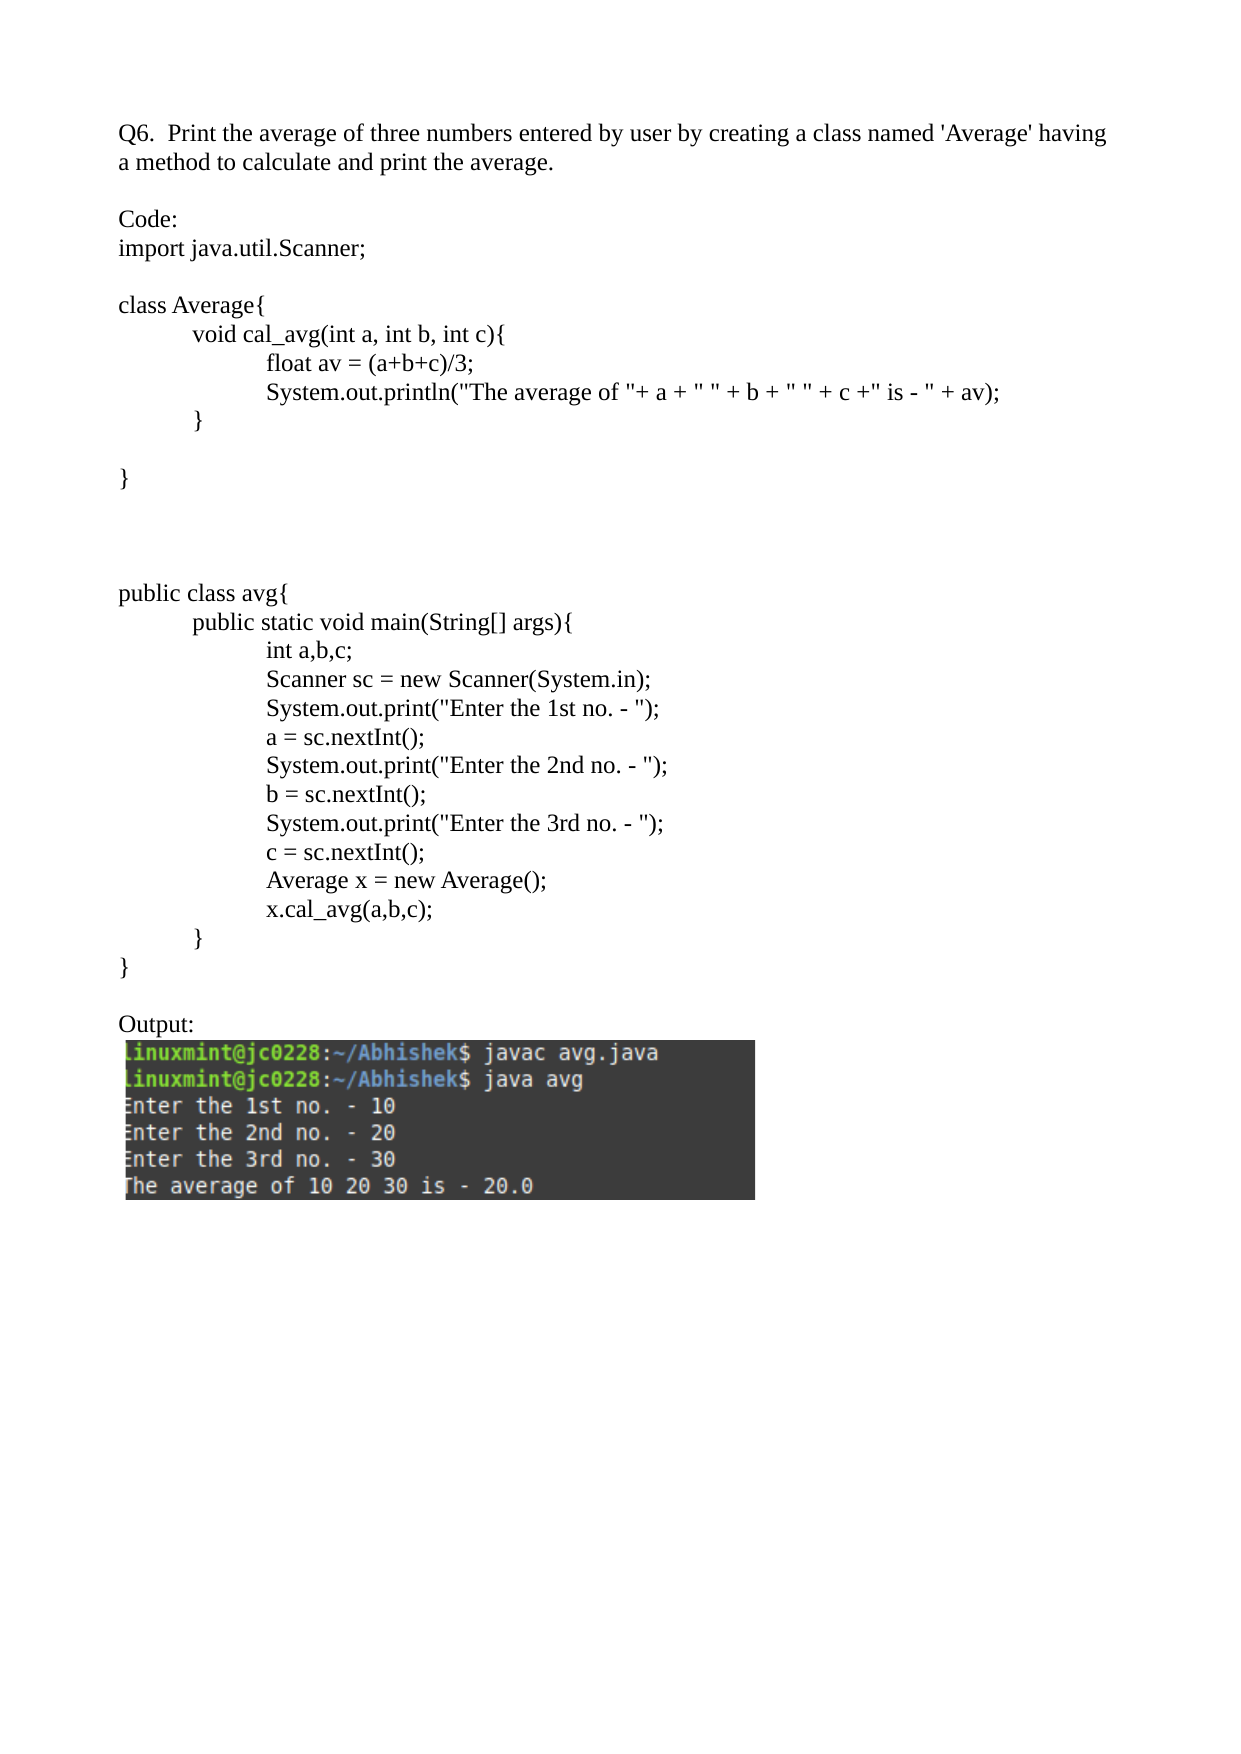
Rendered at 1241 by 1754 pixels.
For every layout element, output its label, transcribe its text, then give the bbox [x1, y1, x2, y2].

text x.cal_avg(a,b,c); [118, 894, 1122, 923]
text public class avg{ [118, 578, 1122, 607]
text System.out.print("Enter the 2nd no. - "); [118, 751, 1122, 779]
text Q6. Print the average of three numbers entered by user by creating a class named 'Average' having a method to calculate and print the average. [118, 118, 1122, 176]
text Output: [118, 1009, 1122, 1038]
text float av = (a+b+c)/3; [118, 348, 1122, 377]
text int a,b,c; [118, 636, 1122, 664]
text System.out.print("Enter the 1st no. - "); [118, 693, 1122, 722]
text Code: [118, 204, 1122, 233]
text } [118, 952, 1122, 981]
picture [125, 1040, 756, 1200]
text public static void main(String[] args){ [118, 607, 1122, 636]
text Scanner sc = new Scanner(System.in); [118, 664, 1122, 693]
text void cal_avg(int a, int b, int c){ [118, 319, 1122, 348]
text import java.util.Scanner; [118, 233, 1122, 262]
text Average x = new Average(); [118, 866, 1122, 894]
text } [118, 463, 1122, 492]
text } [118, 406, 1122, 434]
text System.out.println("The average of "+ a + " " + b + " " + c +" is - " + av); [118, 377, 1122, 406]
text class Average{ [118, 291, 1122, 319]
text a = sc.nextInt(); [118, 722, 1122, 751]
text } [118, 923, 1122, 952]
text c = sc.nextInt(); [118, 837, 1122, 866]
text b = sc.nextInt(); [118, 779, 1122, 808]
text System.out.print("Enter the 3rd no. - "); [118, 808, 1122, 837]
